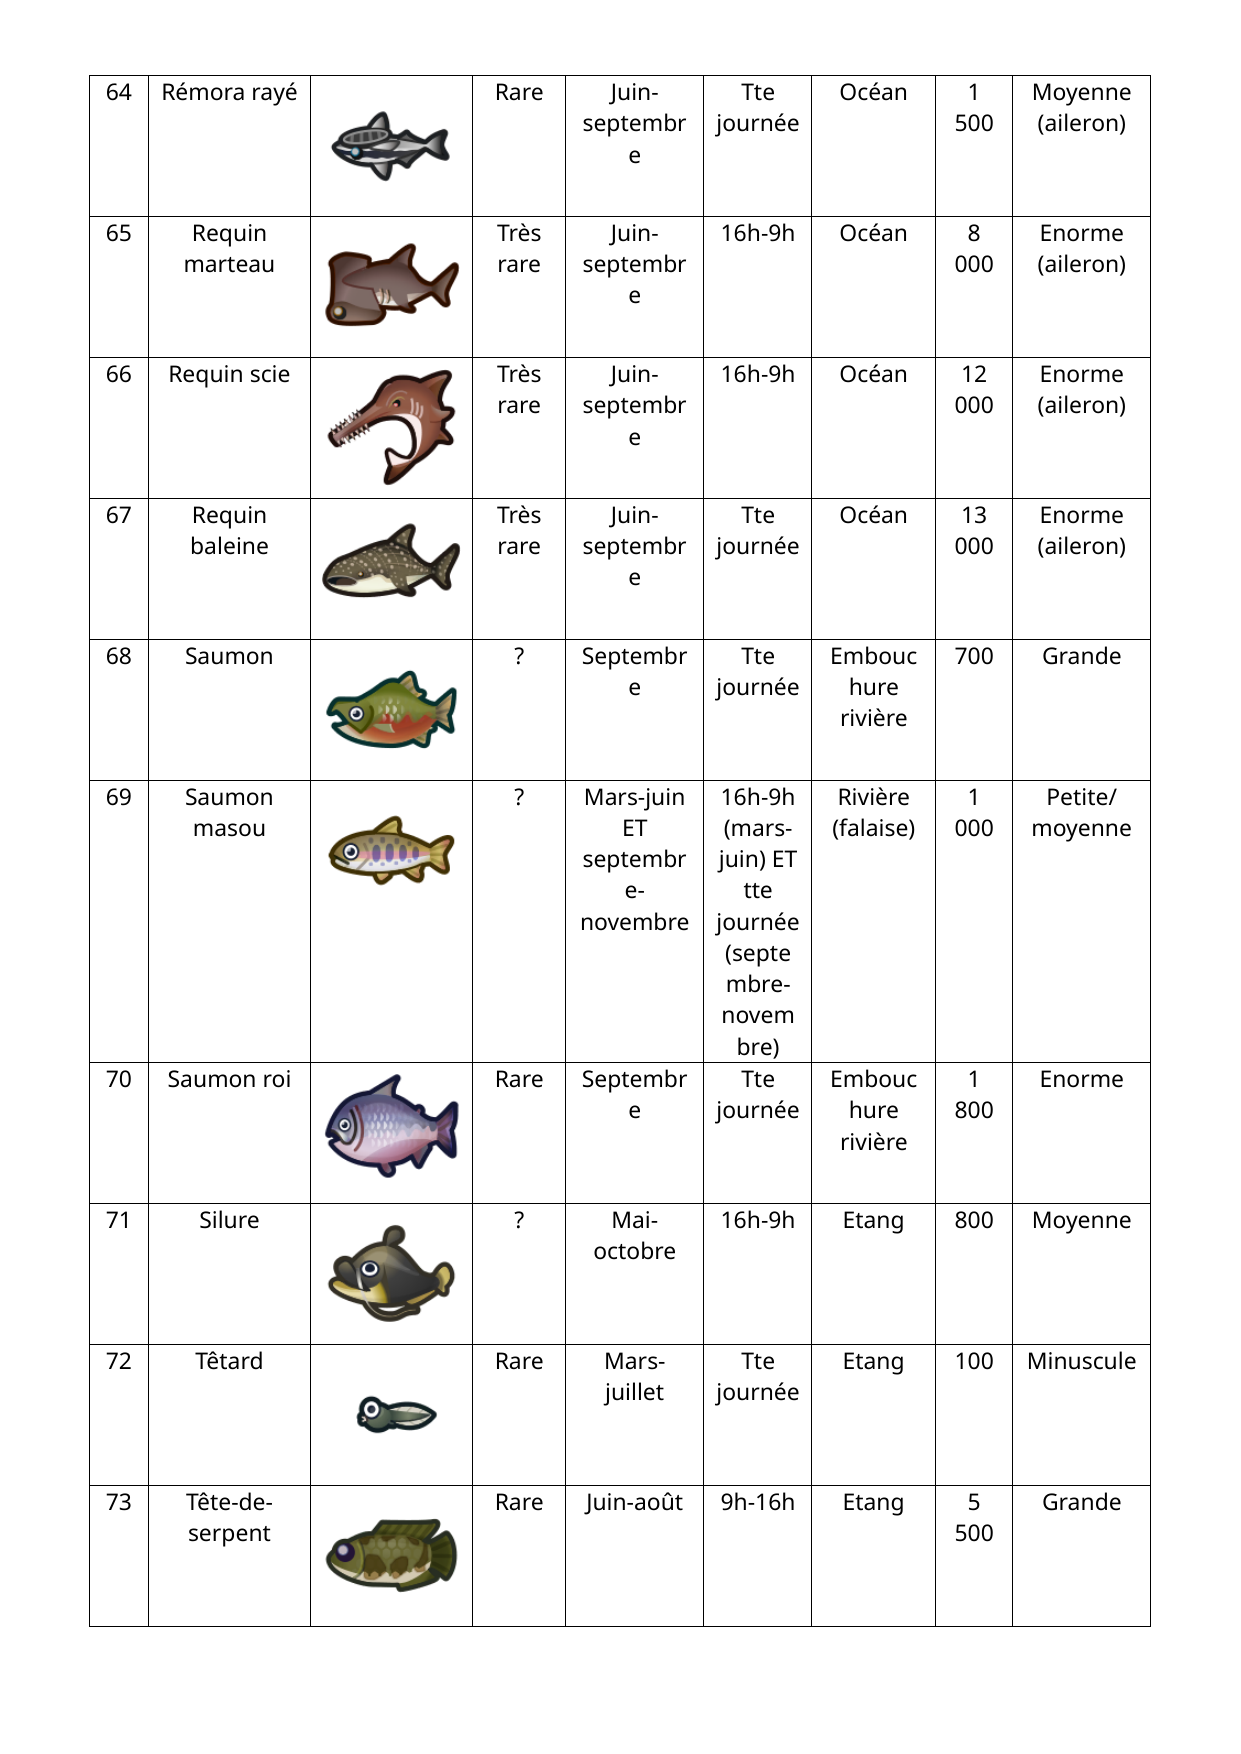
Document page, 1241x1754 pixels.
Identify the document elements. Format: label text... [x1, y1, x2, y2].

table_cell 69 [90, 781, 148, 1062]
table_cell [311, 358, 472, 498]
table_cell Tête-de-serpent [149, 1486, 310, 1626]
table_cell Tte journée [704, 640, 811, 780]
table_cell Mars-juillet [566, 1345, 703, 1485]
table_cell Têtard [149, 1345, 310, 1485]
table_cell 12 000 [936, 358, 1012, 498]
table_cell Océan [812, 358, 935, 498]
table_cell Juin-septembre [566, 499, 703, 639]
table_cell Rémora rayé [149, 76, 310, 216]
table_cell Tte journée [704, 499, 811, 639]
table_cell 9h-16h [704, 1486, 811, 1626]
table_cell Juin-août [566, 1486, 703, 1626]
table_cell Grande [1013, 640, 1150, 780]
table_cell [311, 1345, 472, 1485]
table_cell Rare [473, 76, 565, 216]
table_cell Petite/moyenne [1013, 781, 1150, 1062]
table_cell 64 [90, 76, 148, 216]
table_cell Enorme [1013, 1063, 1150, 1203]
table_cell [311, 76, 472, 216]
table_cell [311, 499, 472, 639]
table_cell Océan [812, 217, 935, 357]
table_cell 67 [90, 499, 148, 639]
table_cell ? [473, 781, 565, 1062]
table_cell [311, 781, 472, 1062]
table_cell 13 000 [936, 499, 1012, 639]
table_cell Mai-octobre [566, 1204, 703, 1344]
table_cell 72 [90, 1345, 148, 1485]
table_cell 1 800 [936, 1063, 1012, 1203]
table_cell Moyenne (aileron) [1013, 76, 1150, 216]
table_cell 1 500 [936, 76, 1012, 216]
table_cell [311, 640, 472, 780]
table_cell Saumon [149, 640, 310, 780]
table_cell 65 [90, 217, 148, 357]
table_cell Océan [812, 76, 935, 216]
table_cell 68 [90, 640, 148, 780]
table_cell ? [473, 1204, 565, 1344]
table_cell Requin baleine [149, 499, 310, 639]
table_cell 8 000 [936, 217, 1012, 357]
table_cell 100 [936, 1345, 1012, 1485]
table_cell 73 [90, 1486, 148, 1626]
table_cell 5 500 [936, 1486, 1012, 1626]
table_cell Etang [812, 1204, 935, 1344]
table_cell Septembre [566, 640, 703, 780]
table_cell 71 [90, 1204, 148, 1344]
table_cell [311, 1486, 472, 1626]
table_cell Grande [1013, 1486, 1150, 1626]
table_cell Juin-septembre [566, 358, 703, 498]
table_cell Très rare [473, 499, 565, 639]
table_cell Tte journée [704, 76, 811, 216]
table_cell 16h-9h [704, 358, 811, 498]
table_cell 16h-9h [704, 217, 811, 357]
table_cell Enorme (aileron) [1013, 217, 1150, 357]
table_cell [311, 217, 472, 357]
table_cell Etang [812, 1345, 935, 1485]
table_cell Embouchure rivière [812, 640, 935, 780]
table_cell Rare [473, 1345, 565, 1485]
table_cell Requin scie [149, 358, 310, 498]
table_cell Requin marteau [149, 217, 310, 357]
table_cell Rivière (falaise) [812, 781, 935, 1062]
table_cell [311, 1063, 472, 1203]
table_cell 66 [90, 358, 148, 498]
table_cell Rare [473, 1063, 565, 1203]
table_cell 70 [90, 1063, 148, 1203]
table_cell Tte journée [704, 1063, 811, 1203]
table_cell Juin-septembre [566, 217, 703, 357]
table_cell Mars-juin ET septembre-novembre [566, 781, 703, 1062]
table_cell Enorme (aileron) [1013, 499, 1150, 639]
table_cell Saumon masou [149, 781, 310, 1062]
table_cell ? [473, 640, 565, 780]
table_cell Saumon roi [149, 1063, 310, 1203]
table_cell Silure [149, 1204, 310, 1344]
table_cell 1 000 [936, 781, 1012, 1062]
table_cell Très rare [473, 358, 565, 498]
table_cell [311, 1204, 472, 1344]
table_cell 16h-9h (mars-juin) ET tte journée (septembre-novembre) [704, 781, 811, 1062]
table_cell Rare [473, 1486, 565, 1626]
table_cell Embouchure rivière [812, 1063, 935, 1203]
table_cell Septembre [566, 1063, 703, 1203]
table_cell Etang [812, 1486, 935, 1626]
table_cell 800 [936, 1204, 1012, 1344]
table_cell Tte journée [704, 1345, 811, 1485]
table_cell Océan [812, 499, 935, 639]
table_cell Enorme (aileron) [1013, 358, 1150, 498]
table_cell Minuscule [1013, 1345, 1150, 1485]
table_cell 16h-9h [704, 1204, 811, 1344]
table_cell 700 [936, 640, 1012, 780]
table_cell Moyenne [1013, 1204, 1150, 1344]
table_cell Très rare [473, 217, 565, 357]
table_cell Juin-septembre [566, 76, 703, 216]
